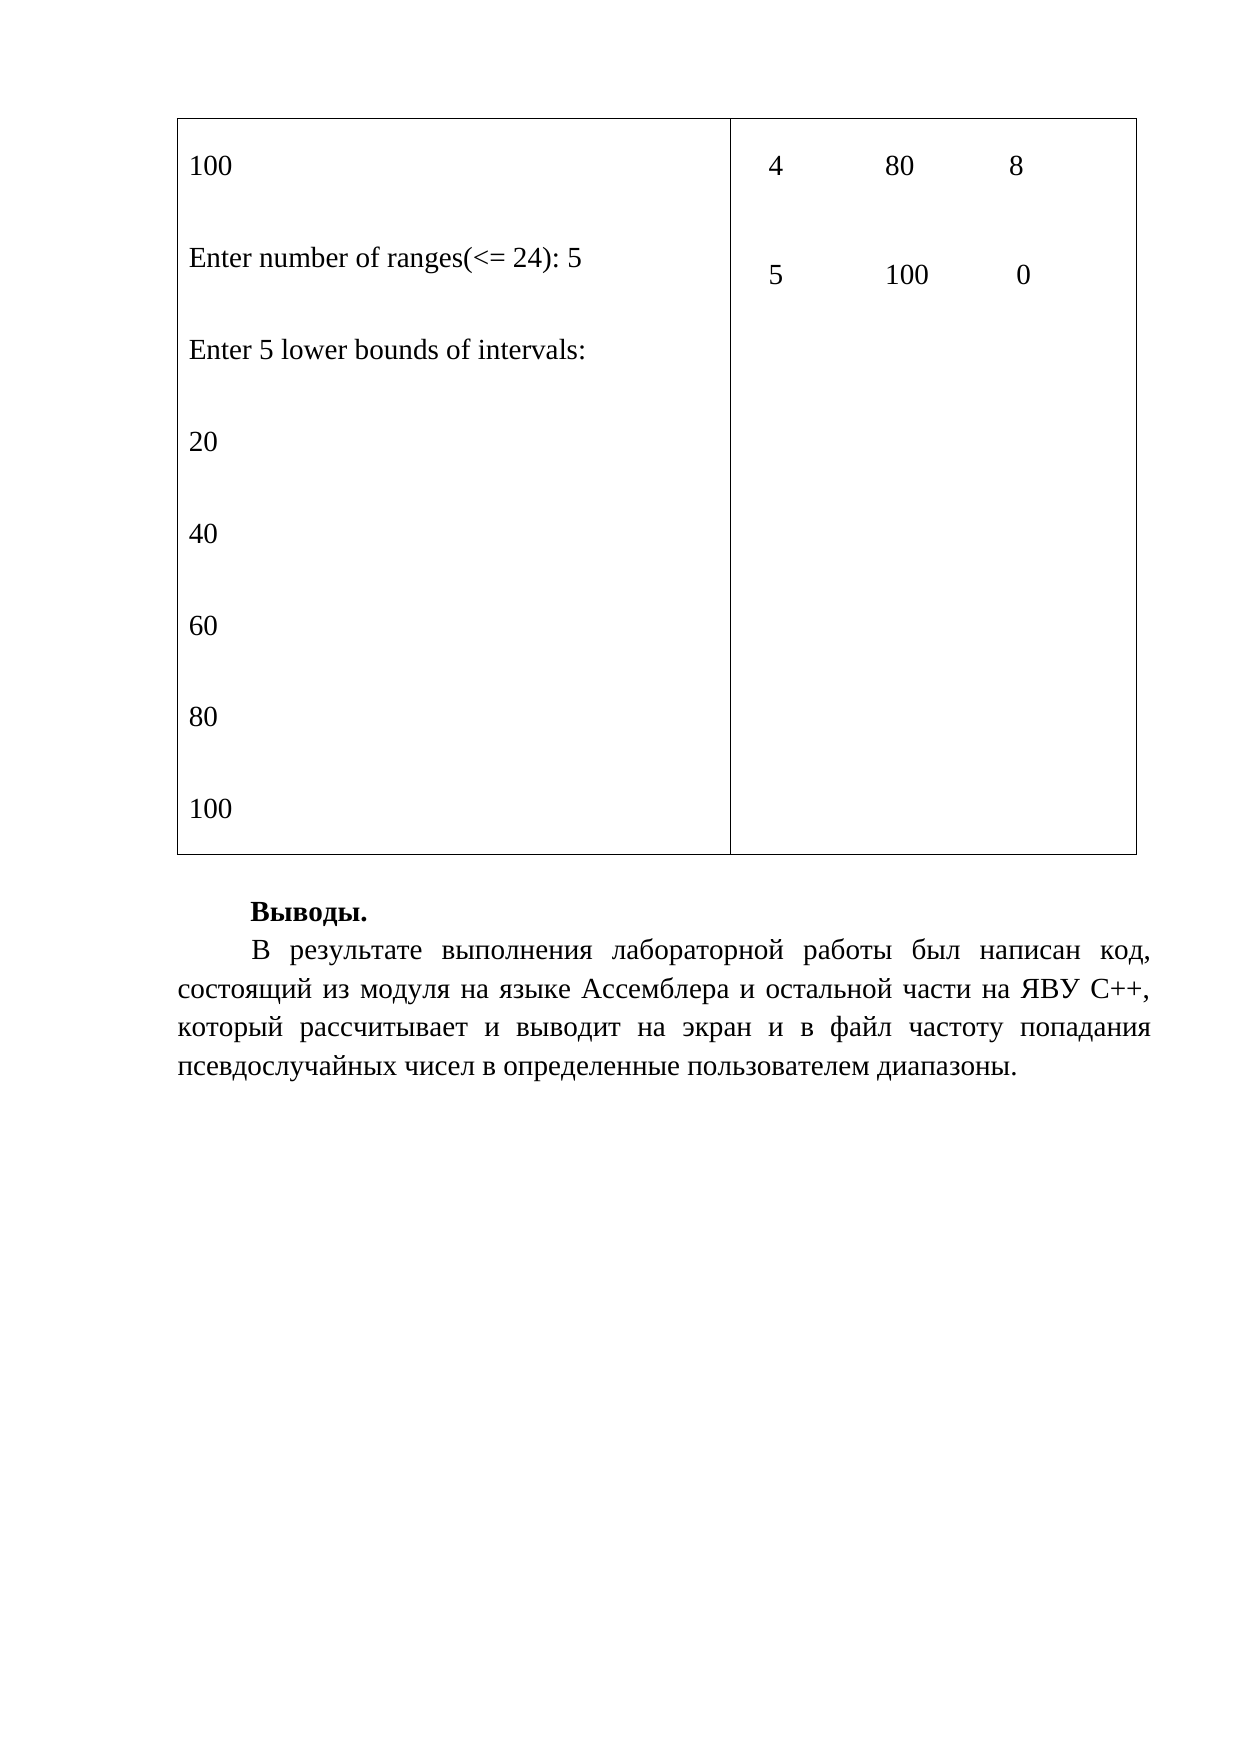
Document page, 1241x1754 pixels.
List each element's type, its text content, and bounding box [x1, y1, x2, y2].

text В результате выполнения лабораторной работы был написан код, состоящий из модуля на языке Ассемблера и остальной части на ЯВУ С++, который рассчитывает и выводит на экран и в файл частоту попадания псевдослучайных чисел в определенные пользователем диапазоны. [177, 932, 1152, 1081]
text Выводы. [177, 894, 1152, 927]
table_cell 4 80 8 5 100 0 [731, 119, 1136, 854]
table_cell 100 Enter number of ranges(<= 24): 5 Enter 5 lower bounds of intervals: 20 40 60 80 100 [178, 119, 730, 854]
